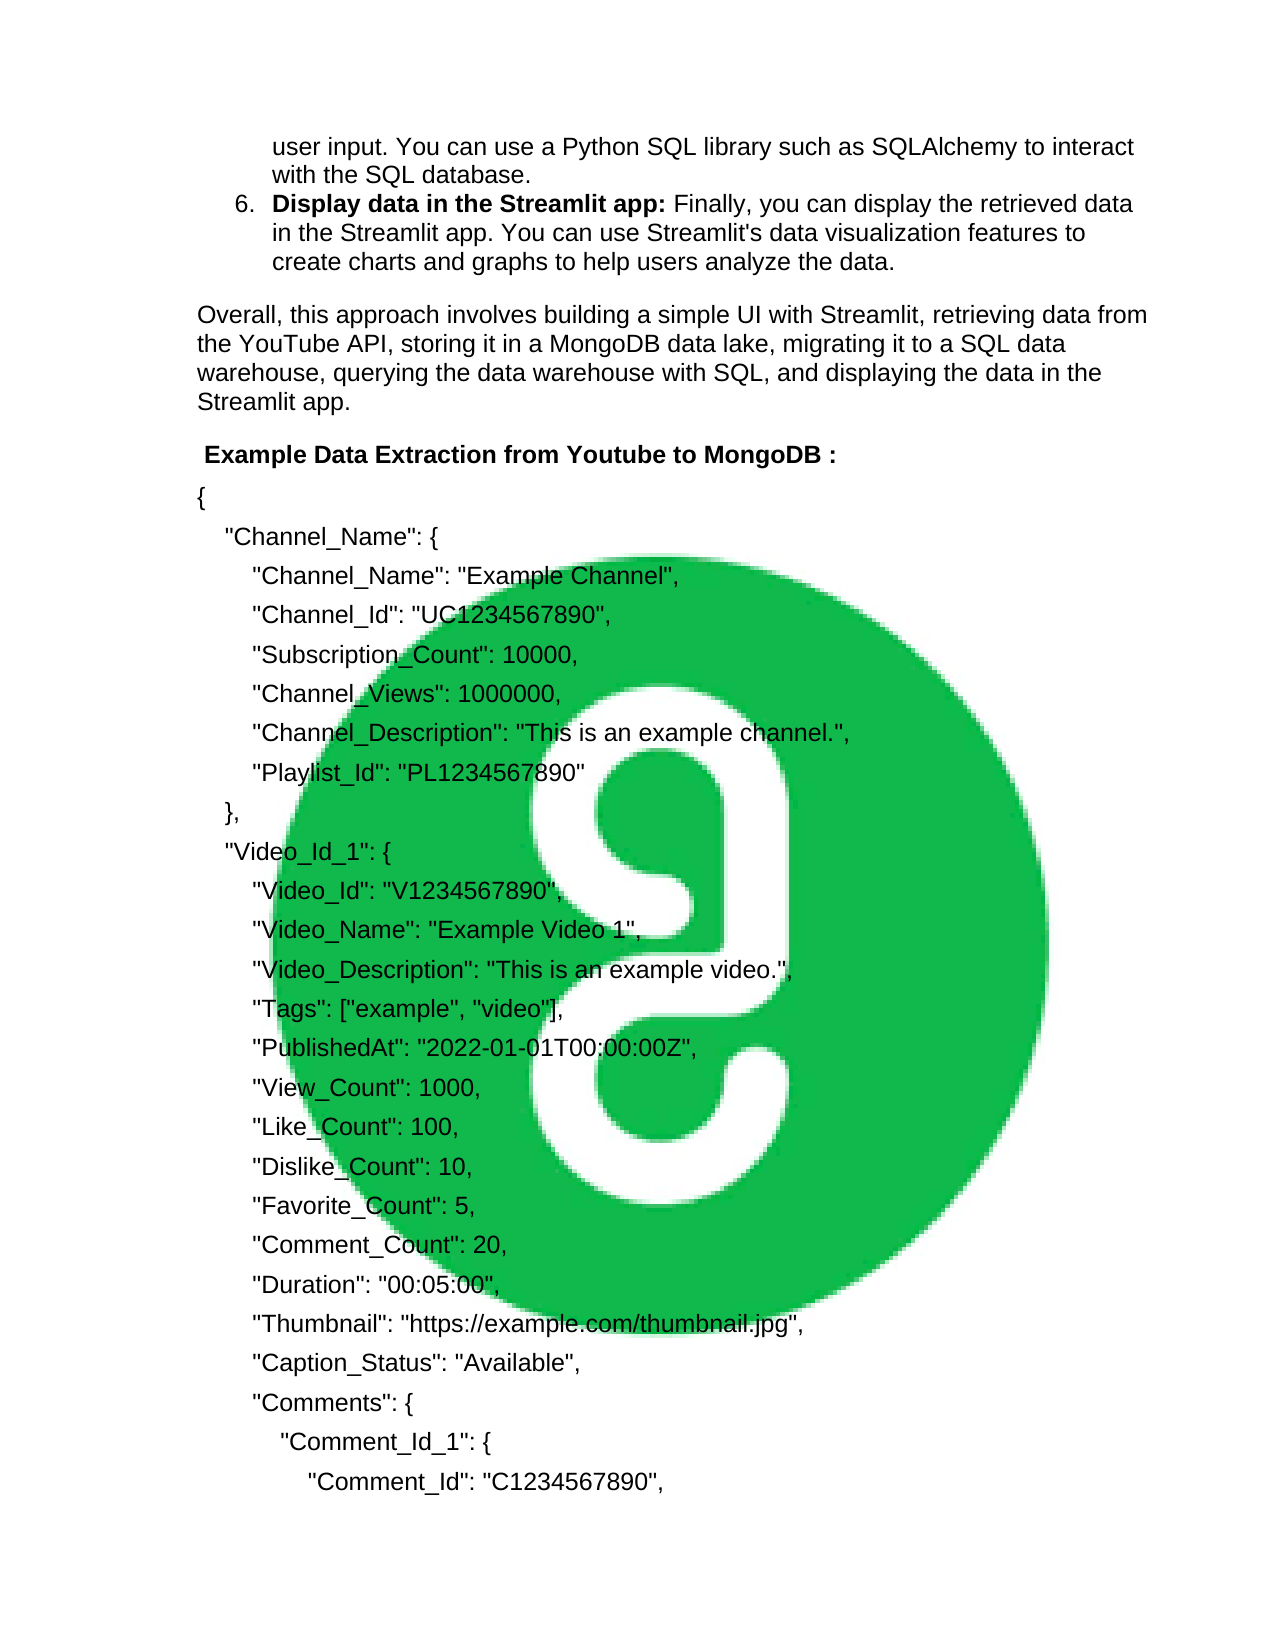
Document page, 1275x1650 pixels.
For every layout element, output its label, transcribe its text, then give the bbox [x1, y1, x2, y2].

picture [265, 1278, 275, 1282]
picture [516, 686, 524, 691]
picture [560, 647, 568, 652]
picture [584, 607, 592, 612]
text "Channel_Description": "This is an example channel.", [443, 730, 701, 745]
picture [565, 765, 573, 770]
text "Favorite_Count": 5, [197, 1203, 1153, 1217]
text "Tags": ["example", "video"], [197, 1006, 300, 1020]
picture [343, 963, 353, 967]
text "Comments": [197, 1400, 407, 1414]
text "Channel_Description": "This is an example channel.", [703, 730, 1153, 745]
text "Channel_Name": [197, 533, 432, 548]
picture [502, 686, 510, 691]
text "Tags": ["example", "video"], [554, 1006, 1153, 1020]
text { [407, 1400, 1153, 1414]
picture [424, 1277, 432, 1282]
text { [385, 848, 1153, 863]
picture [404, 1277, 412, 1282]
text "Thumbnail": "https://example.com/thumbnail.jpg", [197, 1321, 439, 1335]
text }, [197, 809, 230, 823]
text "Video_Id": "V1234567890", [197, 888, 1153, 902]
text "Channel_Name": "Example Channel", [197, 573, 532, 587]
text "Playlist_Id": "PL1234567890" [303, 770, 1153, 784]
text "Video_Description": "This is an example video.", [674, 967, 1153, 981]
picture [463, 1080, 471, 1085]
text "Duration": "00:05:00", [197, 1282, 1153, 1296]
picture [532, 647, 540, 652]
picture [459, 1277, 467, 1282]
picture [641, 1040, 649, 1045]
text { [485, 1439, 1153, 1453]
text "Caption_Status": "Available", [197, 1360, 295, 1375]
text "Subscription_Count": 10000, [197, 652, 346, 666]
text "Caption_Status": "Available", [297, 1360, 1153, 1375]
picture [390, 1277, 398, 1282]
text "Subscription_Count": 10000, [348, 652, 1153, 666]
picture [546, 647, 554, 652]
picture [606, 1040, 614, 1045]
picture [543, 686, 551, 691]
picture [165, 458, 1141, 1434]
list user input. You can use a Python SQL library such as SQLAlchemy to interact with the SQL database. [234, 132, 1153, 189]
text "Comment_Id_1": [197, 1439, 485, 1453]
text "Comment_Count": 20, [197, 1242, 1153, 1257]
text "Dislike_Count": 10, [197, 1163, 1153, 1178]
text "Tags": ["example", "video"], [343, 1006, 418, 1020]
picture [427, 1119, 435, 1124]
text }, [229, 809, 1153, 823]
text "Video_Name": "Example Video 1", [197, 927, 503, 942]
picture [572, 1040, 580, 1045]
list Display data in the Streamlit app: Finally, you can display the retrieved data in the Streamlit app. You can use Streamlit's data visualization features to create charts and graphs to help users analyze the data. [234, 189, 1153, 275]
text "Video_Id_1": [197, 848, 385, 863]
text "Video_Name": "Example Video 1", [505, 927, 1153, 942]
text "PublishedAt": "2022-01-01T00:00:00Z", [197, 1045, 1153, 1060]
text "Channel_Views": 1000000, [197, 691, 1153, 705]
text Example Data Extraction from Youtube to MongoDB : [197, 440, 1153, 469]
text "Thumbnail": "https://example.com/thumbnail.jpg", [441, 1321, 547, 1335]
picture [620, 1040, 628, 1045]
picture [492, 1040, 500, 1045]
text "Video_Description": "This is an example video.", [413, 967, 672, 981]
text "Comment_Id": "C1234567890", [197, 1478, 1153, 1493]
text "Video_Description": "This is an example video.", [197, 967, 411, 981]
text "Thumbnail": "https://example.com/thumbnail.jpg", [786, 1321, 1153, 1335]
picture [529, 1040, 537, 1045]
picture [443, 1040, 451, 1045]
text { [200, 494, 1153, 508]
picture [585, 1040, 593, 1045]
text "Channel_Id": "UC1234567890", [197, 612, 1153, 627]
picture [474, 686, 482, 691]
text "Playlist_Id": "PL1234567890" [197, 770, 302, 784]
text "Like_Count": 100, [197, 1124, 1153, 1138]
picture [535, 883, 543, 888]
picture [489, 1237, 497, 1242]
text "Channel_Name": "Example Channel", [534, 573, 1153, 587]
text { [432, 533, 1153, 548]
picture [518, 647, 526, 652]
picture [435, 1080, 443, 1085]
picture [488, 686, 496, 691]
text Overall, this approach involves building a simple UI with Streamlit, retrieving data from the YouTube API, storing it in a MongoDB data lake, migrating it to a SQL data warehouse, querying the data warehouse with SQL, and displaying the data in the Streamlit app. [197, 300, 1153, 415]
text "View_Count": 1000, [197, 1085, 1153, 1099]
picture [449, 1080, 457, 1085]
picture [529, 686, 537, 691]
text "Tags": ["example", "video"], [420, 1006, 552, 1020]
picture [441, 1119, 449, 1124]
picture [655, 1040, 663, 1045]
text "Channel_Description": "This is an example channel.", [197, 730, 441, 745]
picture [372, 726, 382, 730]
text "Thumbnail": "https://example.com/thumbnail.jpg", [549, 1321, 757, 1335]
picture [473, 1277, 481, 1282]
